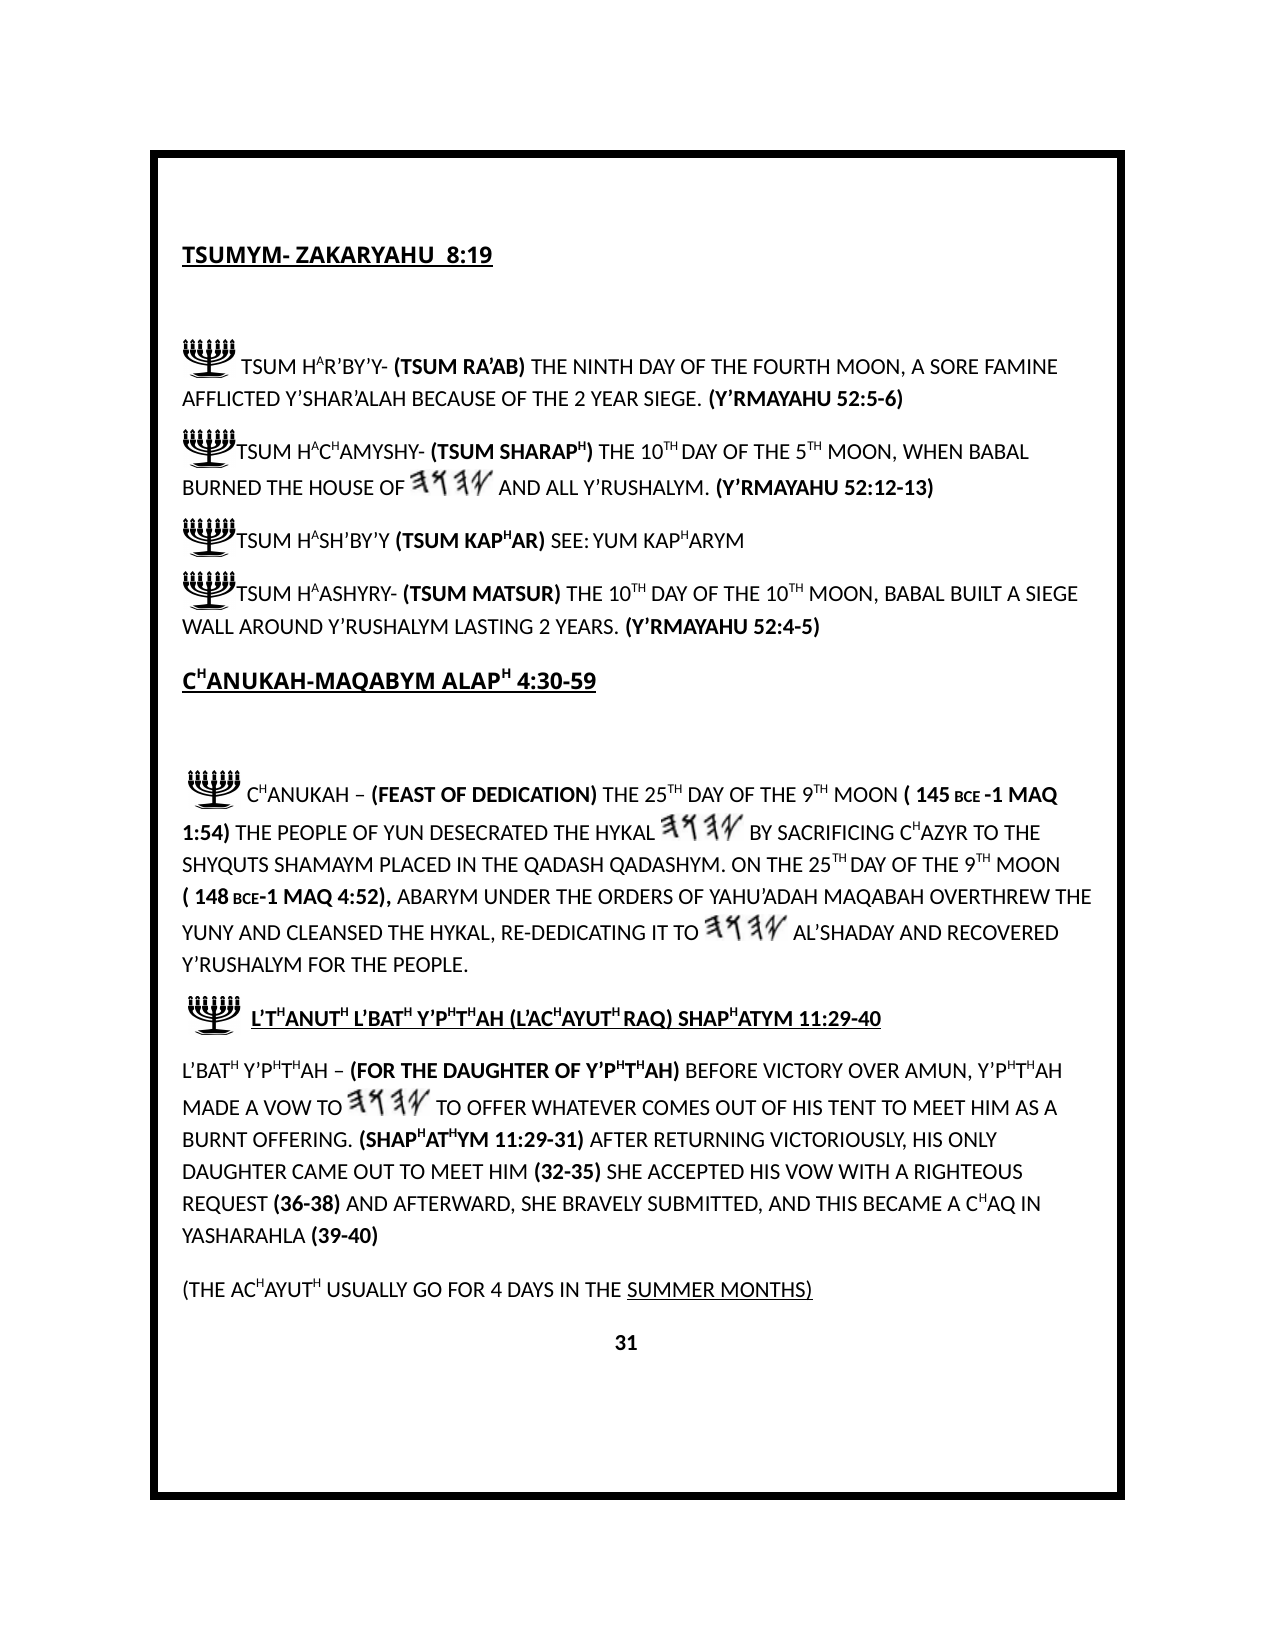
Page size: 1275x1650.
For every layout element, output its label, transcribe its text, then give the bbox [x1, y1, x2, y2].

text TSUM HAR’BY’Y- (TSUM RA’AB) THE NINTH DAY OF THE FOURTH MOON, A SORE FAMINE AFFLICTED Y’SHAR’ALAH BECAUSE OF THE 2 YEAR SIEGE. (Y’RMAYAHU 52:5-6) [182, 352, 1093, 412]
text 31 [182, 1328, 1093, 1356]
text TSUM HACHAMYSHY- (TSUM SHARAPH) THE 10TH DAY OF THE 5TH MOON, WHEN BABAL BURNED THE HOUSE OF AND ALL Y’RUSHALYM. (Y’RMAYAHU 52:12-13) [182, 437, 1093, 502]
picture [182, 518, 236, 557]
text CHANUKAH – (FEAST OF DEDICATION) THE 25TH DAY OF THE 9TH MOON ( 145 BCE -1 MAQ 1:54) THE PEOPLE OF YUN DESECRATED THE HYKAL BY SACRIFICING CHAZYR TO THE SHYQUTS SHAMAYM PLACED IN THE QADASH QADASHYM. ON THE 25TH DAY OF THE 9TH MOON ( 148 BCE-1 MAQ 4:52), ABARYM UNDER THE ORDERS OF YAHU’ADAH MAQABAH OVERTHREW THE YUNY AND CLEANSED THE HYKAL, RE-DEDICATING IT TO AL’SHADAY AND RECOVERED Y’RUSHALYM FOR THE PEOPLE. [182, 778, 1093, 979]
text TSUM HASH’BY’Y (TSUM KAPHAR) SEE: YUM KAPHARYM [236, 527, 1093, 554]
text (THE ACHAYUTH USUALLY GO FOR 4 DAYS IN THE SUMMER MONTHS) [182, 1275, 1093, 1303]
picture [187, 770, 241, 809]
picture [182, 429, 236, 468]
picture [182, 339, 236, 378]
picture [182, 571, 236, 610]
text L’THANUTH L’BATH Y’PHTHAH (L’ACHAYUTH RAQ) SHAPHATYM 11:29-40 [241, 1004, 1093, 1032]
text TSUM HAASHYRY- (TSUM MATSUR) THE 10TH DAY OF THE 10TH MOON, BABAL BUILT A SIEGE WALL AROUND Y’RUSHALYM LASTING 2 YEARS. (Y’RMAYAHU 52:4-5) [182, 579, 1093, 640]
text CHANUKAH-MAQABYM ALAPH 4:30-59 [182, 665, 1093, 696]
picture [187, 996, 241, 1035]
text TSUMYM- ZAKARYAHU 8:19 [182, 238, 1093, 270]
text L’BATH Y’PHTHAH – (FOR THE DAUGHTER OF Y’PHTHAH) BEFORE VICTORY OVER AMUN, Y’PHTHAH MADE A VOW TO TO OFFER WHATEVER COMES OUT OF HIS TENT TO MEET HIM AS A BURNT OFFERING. (SHAPHATHYM 11:29-31) AFTER RETURNING VICTORIOUSLY, HIS ONLY DAUGHTER CAME OUT TO MEET HIM (32-35) SHE ACCEPTED HIS VOW WITH A RIGHTEOUS REQUEST (36-38) AND AFTERWARD, SHE BRAVELY SUBMITTED, AND THIS BECAME A CHAQ IN YASHARAHLA (39-40) [182, 1057, 1093, 1250]
